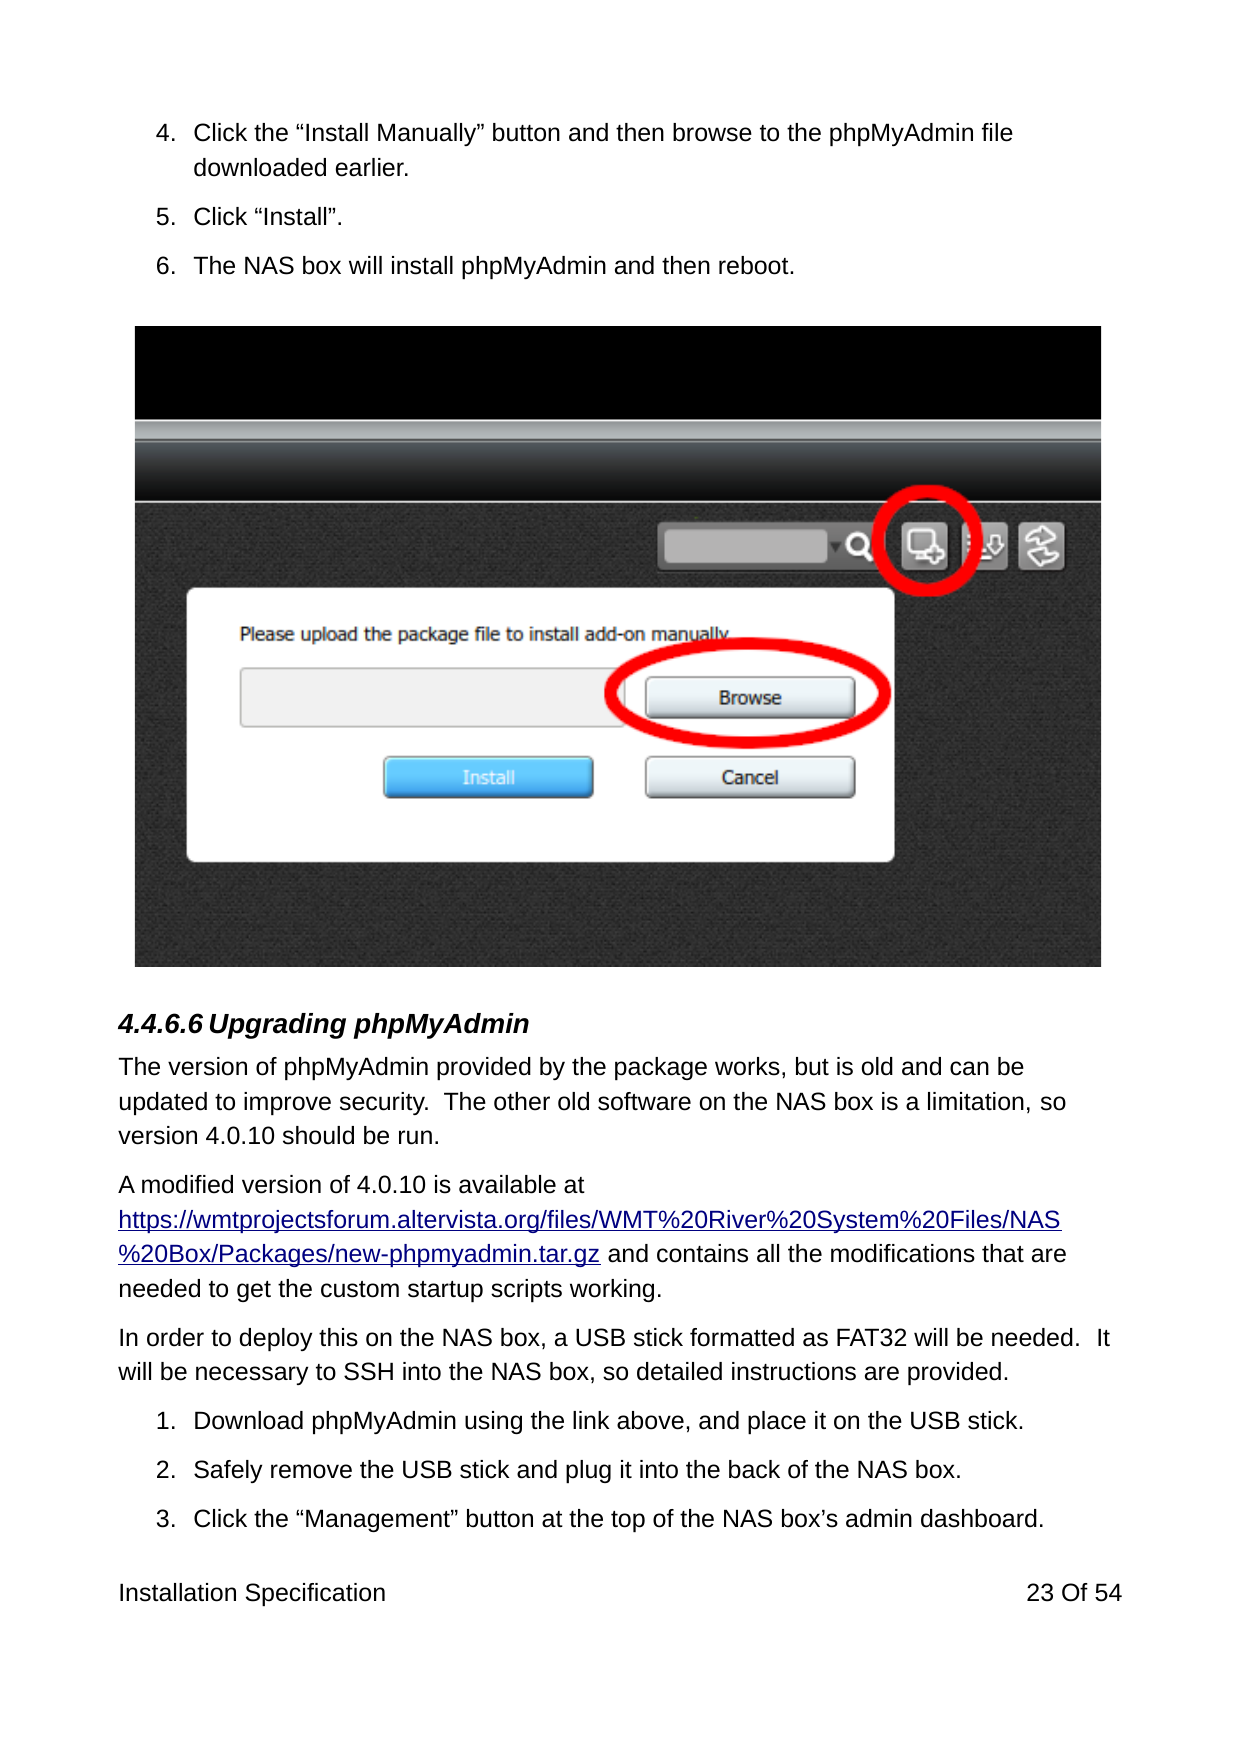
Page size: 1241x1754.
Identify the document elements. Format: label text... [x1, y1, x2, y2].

picture [134, 326, 1102, 967]
text In order to deploy this on the NAS box, a USB stick formatted as FAT32 will be needed. It will be necessary to SSH into the NAS box, so detailed instructions are provided. [118, 1323, 1122, 1386]
subtitle Upgrading phpMyAdmin [118, 1008, 1122, 1039]
text The version of phpMyAdmin provided by the package works, but is old and can be updated to improve security. The other old software on the NAS box is a limitation, so version 4.0.10 should be run. [118, 1052, 1122, 1150]
list Click “Install”. [156, 202, 1122, 230]
list Click the “Install Manually” button and then browse to the phpMyAdmin file downloaded earlier. [156, 118, 1122, 181]
list Download phpMyAdmin using the link above, and place it on the USB stick. [156, 1406, 1122, 1435]
text A modified version of 4.0.10 is available at https://wmtprojectsforum.altervista.org/files/WMT%20River%20System%20Files/NAS%20Box/Packages/new-phpmyadmin.tar.gz and contains all the modifications that are needed to get the custom startup scripts working. [118, 1170, 1122, 1302]
list Safely remove the USB stick and plug it into the back of the NAS box. [156, 1455, 1122, 1484]
list The NAS box will install phpMyAdmin and then reboot. [156, 251, 1122, 279]
list Click the “Management” button at the top of the NAS box’s admin dashboard. [156, 1504, 1122, 1533]
